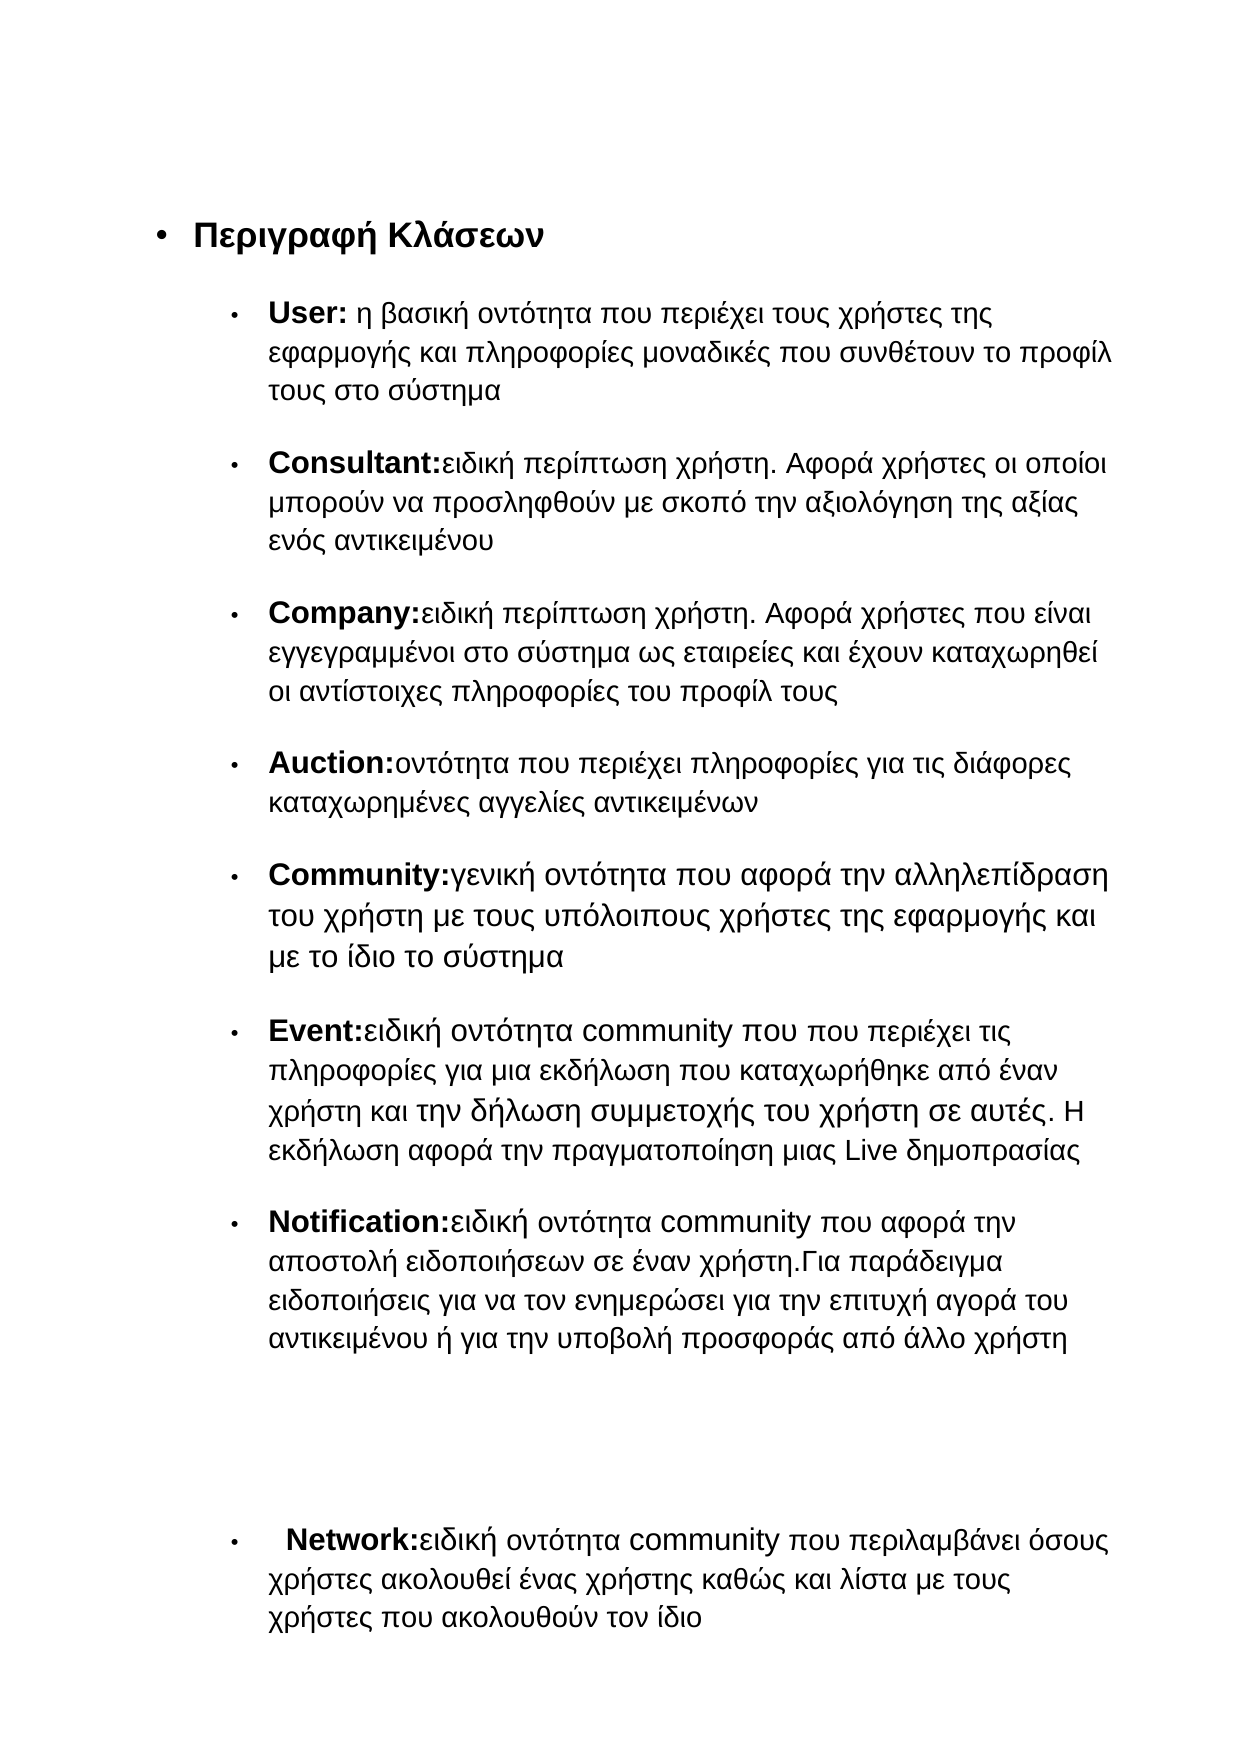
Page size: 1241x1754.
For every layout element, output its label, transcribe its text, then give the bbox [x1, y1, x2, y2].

list Auction:οντότητα που περιέχει πληροφορίες για τις διάφορες καταχωρημένες αγγελίες αντικειμένων [231, 744, 1122, 819]
list Περιγραφή Κλάσεων [156, 215, 1122, 256]
list Notification:ειδική οντότητα community που αφορά την αποστολή ειδοποιήσεων σε έναν χρήστη.Για παράδειγμα ειδοποιήσεις για να τον ενημερώσει για την επιτυχή αγορά του αντικειμένου ή για την υποβολή προσφοράς από άλλο χρήστη [231, 1203, 1122, 1355]
list Company:ειδική περίπτωση χρήστη. Αφορά χρήστες που είναι εγγεγραμμένοι στο σύστημα ως εταιρείες και έχουν καταχωρηθεί οι αντίστοιχες πληροφορίες του προφίλ τους [231, 594, 1122, 707]
list Consultant:ειδική περίπτωση χρήστη. Aφορά χρήστες οι οποίοι μπορούν να προσληφθούν με σκοπό την αξιολόγηση της αξίας ενός αντικειμένου [231, 444, 1122, 557]
list User: η βασική οντότητα που περιέχει τους χρήστες της εφαρμογής και πληροφορίες μοναδικές που συνθέτουν το προφίλ τους στο σύστημα [231, 294, 1122, 407]
list Community:γενική οντότητα που αφορά την αλληλεπίδραση του χρήστη με τους υπόλοιπους χρήστες της εφαρμογής και με το ίδιο το σύστημα [231, 856, 1122, 974]
list Network:ειδική οντότητα community που περιλαμβάνει όσους χρήστες ακολουθεί ένας χρήστης καθώς και λίστα με τους χρήστες που ακολουθούν τον ίδιο [231, 1521, 1122, 1634]
list Event:ειδική οντότητα community που που περιέχει τις πληροφορίες για μια εκδήλωση που καταχωρήθηκε από έναν χρήστη και την δήλωση συμμετοχής του χρήστη σε αυτές. Η εκδήλωση αφορά την πραγματοποίηση μιας Live δημοπρασίας [231, 1012, 1122, 1166]
